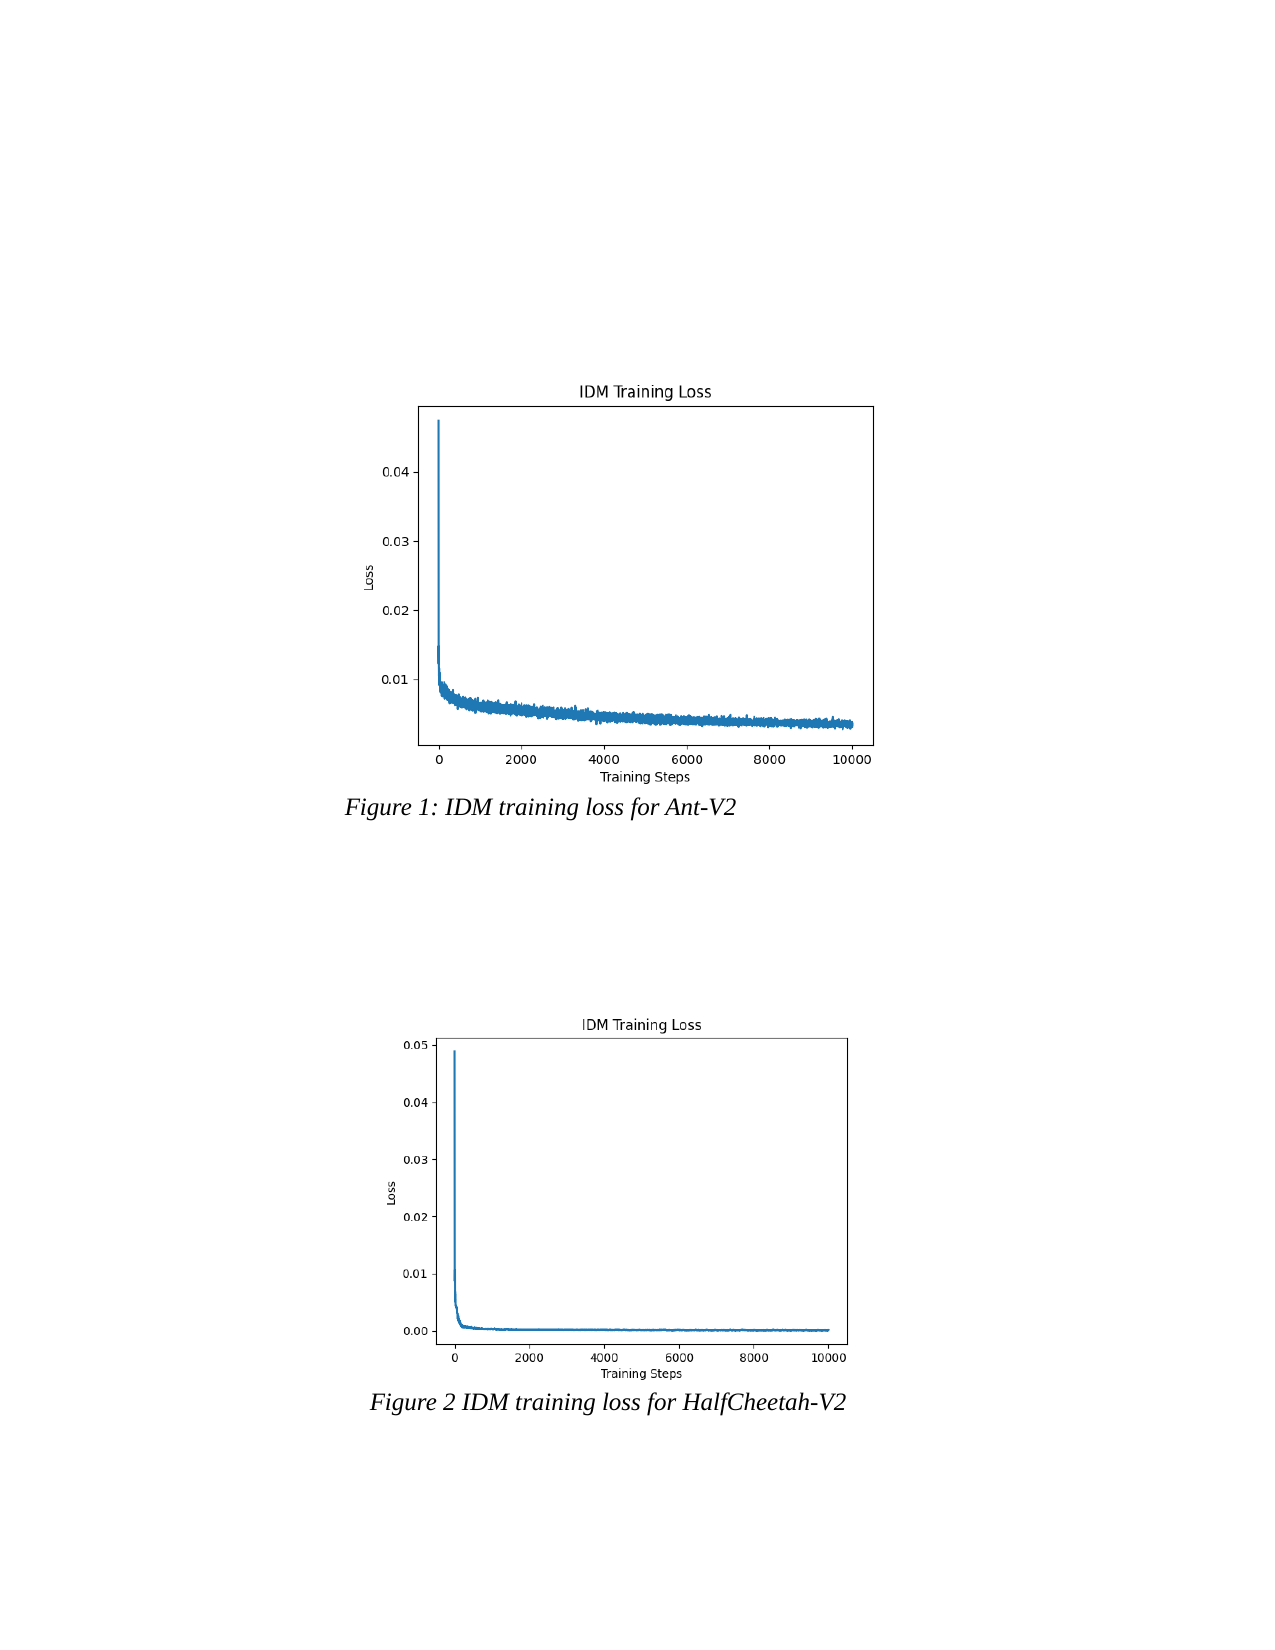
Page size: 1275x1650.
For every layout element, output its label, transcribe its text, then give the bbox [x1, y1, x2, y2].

picture [369, 990, 900, 1388]
text Figure 1: IDM training loss for Ant-V2 [344, 793, 931, 821]
picture [344, 352, 931, 793]
text Figure 2 IDM training loss for HalfCheetah-V2 [369, 1388, 899, 1416]
